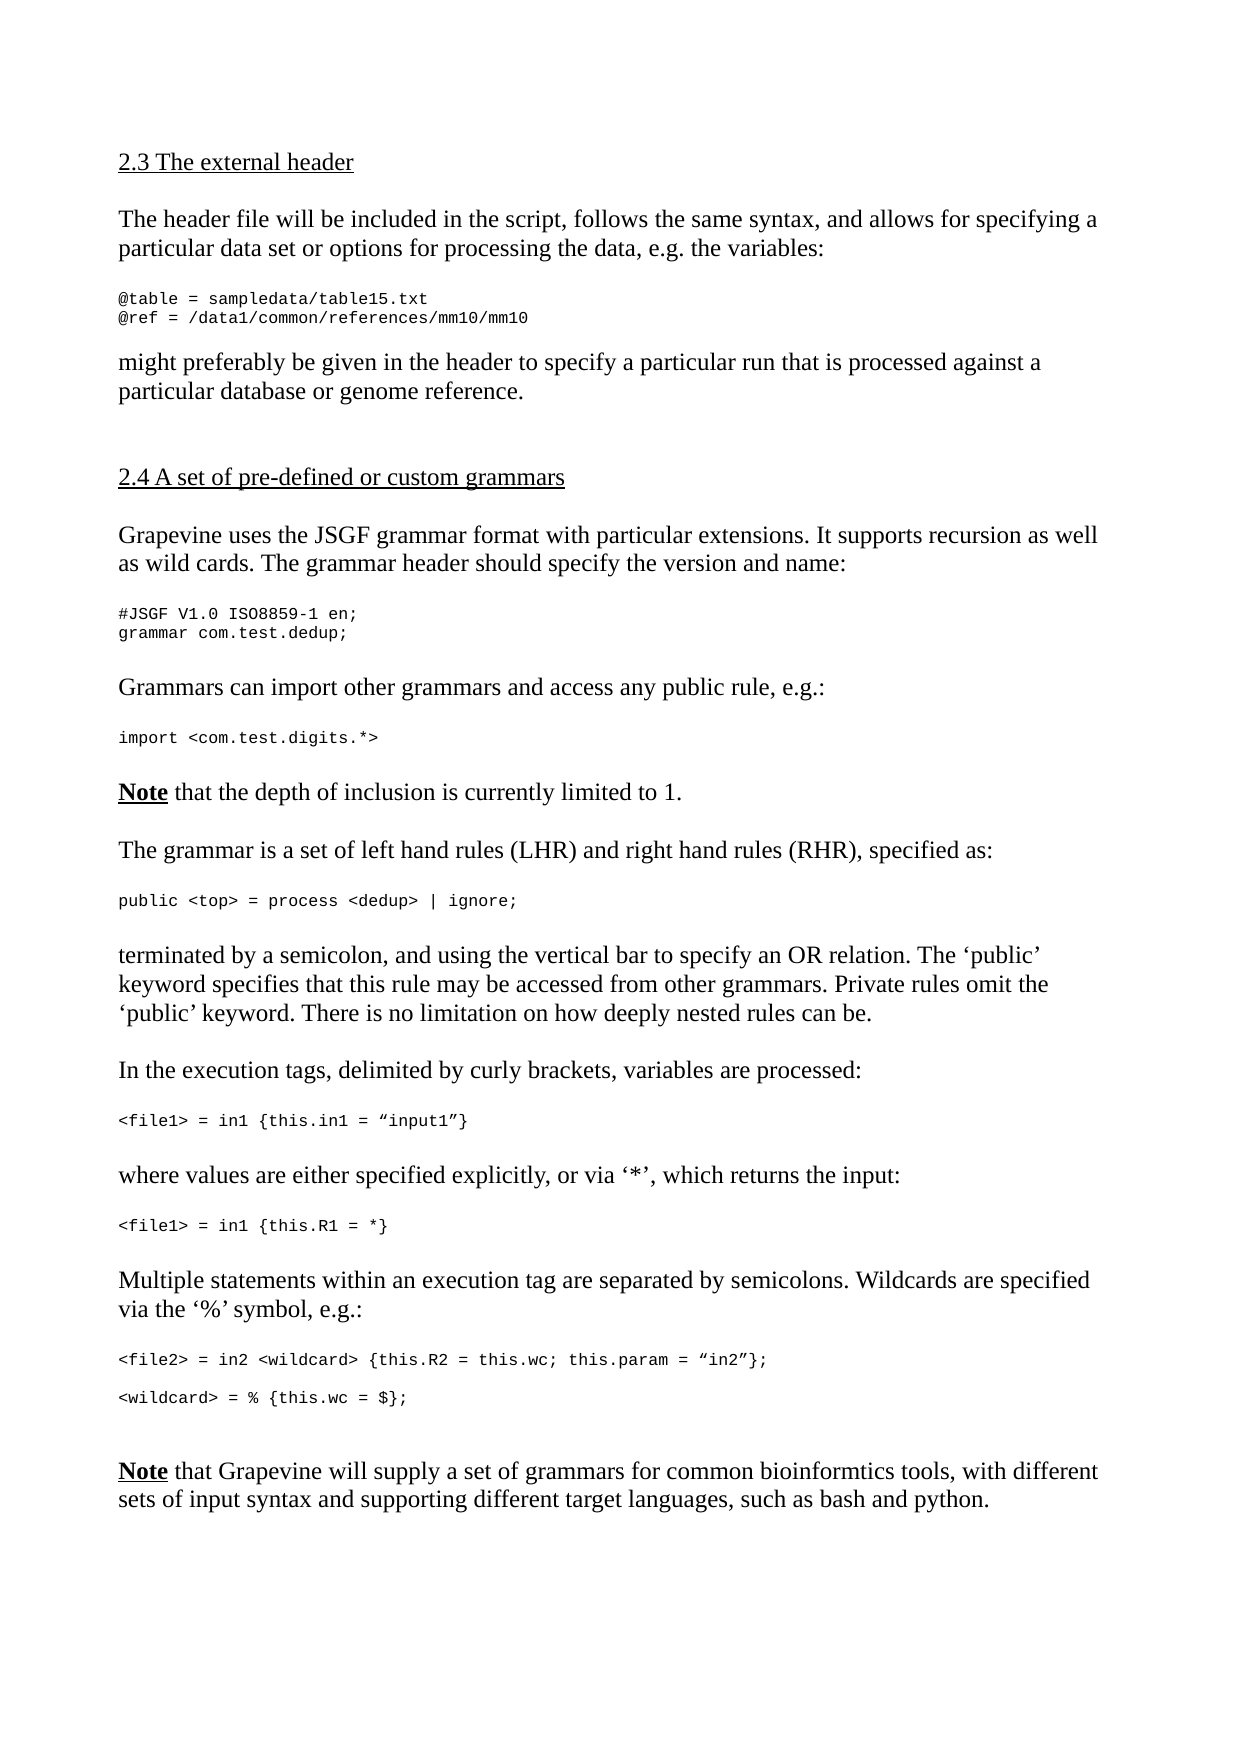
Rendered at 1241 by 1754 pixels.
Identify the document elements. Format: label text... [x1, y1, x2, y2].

text <file1> = in1 {this.in1 = “input1”} [118, 1113, 1122, 1131]
text The grammar is a set of left hand rules (LHR) and right hand rules (RHR), specified as: [118, 835, 1122, 864]
text The header file will be included in the script, follows the same syntax, and allows for specifying a particular data set or options for processing the data, e.g. the variables: [118, 204, 1122, 262]
text <wildcard> = % {this.wc = $}; [118, 1389, 1122, 1408]
text terminated by a semicolon, and using the vertical bar to specify an OR relation. The ‘public’ keyword specifies that this rule may be accessed from other grammars. Private rules omit the ‘public’ keyword. There is no limitation on how deeply nested rules can be. [118, 940, 1122, 1026]
text @table = sampledata/table15.txt [118, 291, 1122, 309]
text public <top> = process <dedup> | ignore; [118, 892, 1122, 911]
text might preferably be given in the header to specify a particular run that is processed against a particular database or genome reference. [118, 347, 1122, 405]
text where values are either specified explicitly, or via ‘*’, which returns the input: [118, 1160, 1122, 1189]
text 2.3 The external header [118, 147, 1122, 176]
text Multiple statements within an execution tag are separated by semicolons. Wildcards are specified via the ‘%’ symbol, e.g.: [118, 1265, 1122, 1323]
text <file2> = in2 <wildcard> {this.R2 = this.wc; this.param = “in2”}; [118, 1352, 1122, 1370]
text Note that the depth of inclusion is currently limited to 1. [118, 777, 1122, 806]
text #JSGF V1.0 ISO8859-1 en; [118, 606, 1122, 625]
text <file1> = in1 {this.R1 = *} [118, 1218, 1122, 1237]
text grammar com.test.dedup; [118, 625, 1122, 644]
text 2.4 A set of pre-defined or custom grammars [118, 462, 1122, 491]
text Note that Grapevine will supply a set of grammars for common bioinformtics tools, with different sets of input syntax and supporting different target languages, such as bash and python. [118, 1456, 1122, 1513]
text Grapevine uses the JSGF grammar format with particular extensions. It supports recursion as well as wild cards. The grammar header should specify the version and name: [118, 520, 1122, 577]
text @ref = /data1/common/references/mm10/mm10 [118, 309, 1122, 328]
text import <com.test.digits.*> [118, 730, 1122, 749]
text Grammars can import other grammars and access any public rule, e.g.: [118, 672, 1122, 701]
text In the execution tags, delimited by curly brackets, variables are processed: [118, 1055, 1122, 1084]
